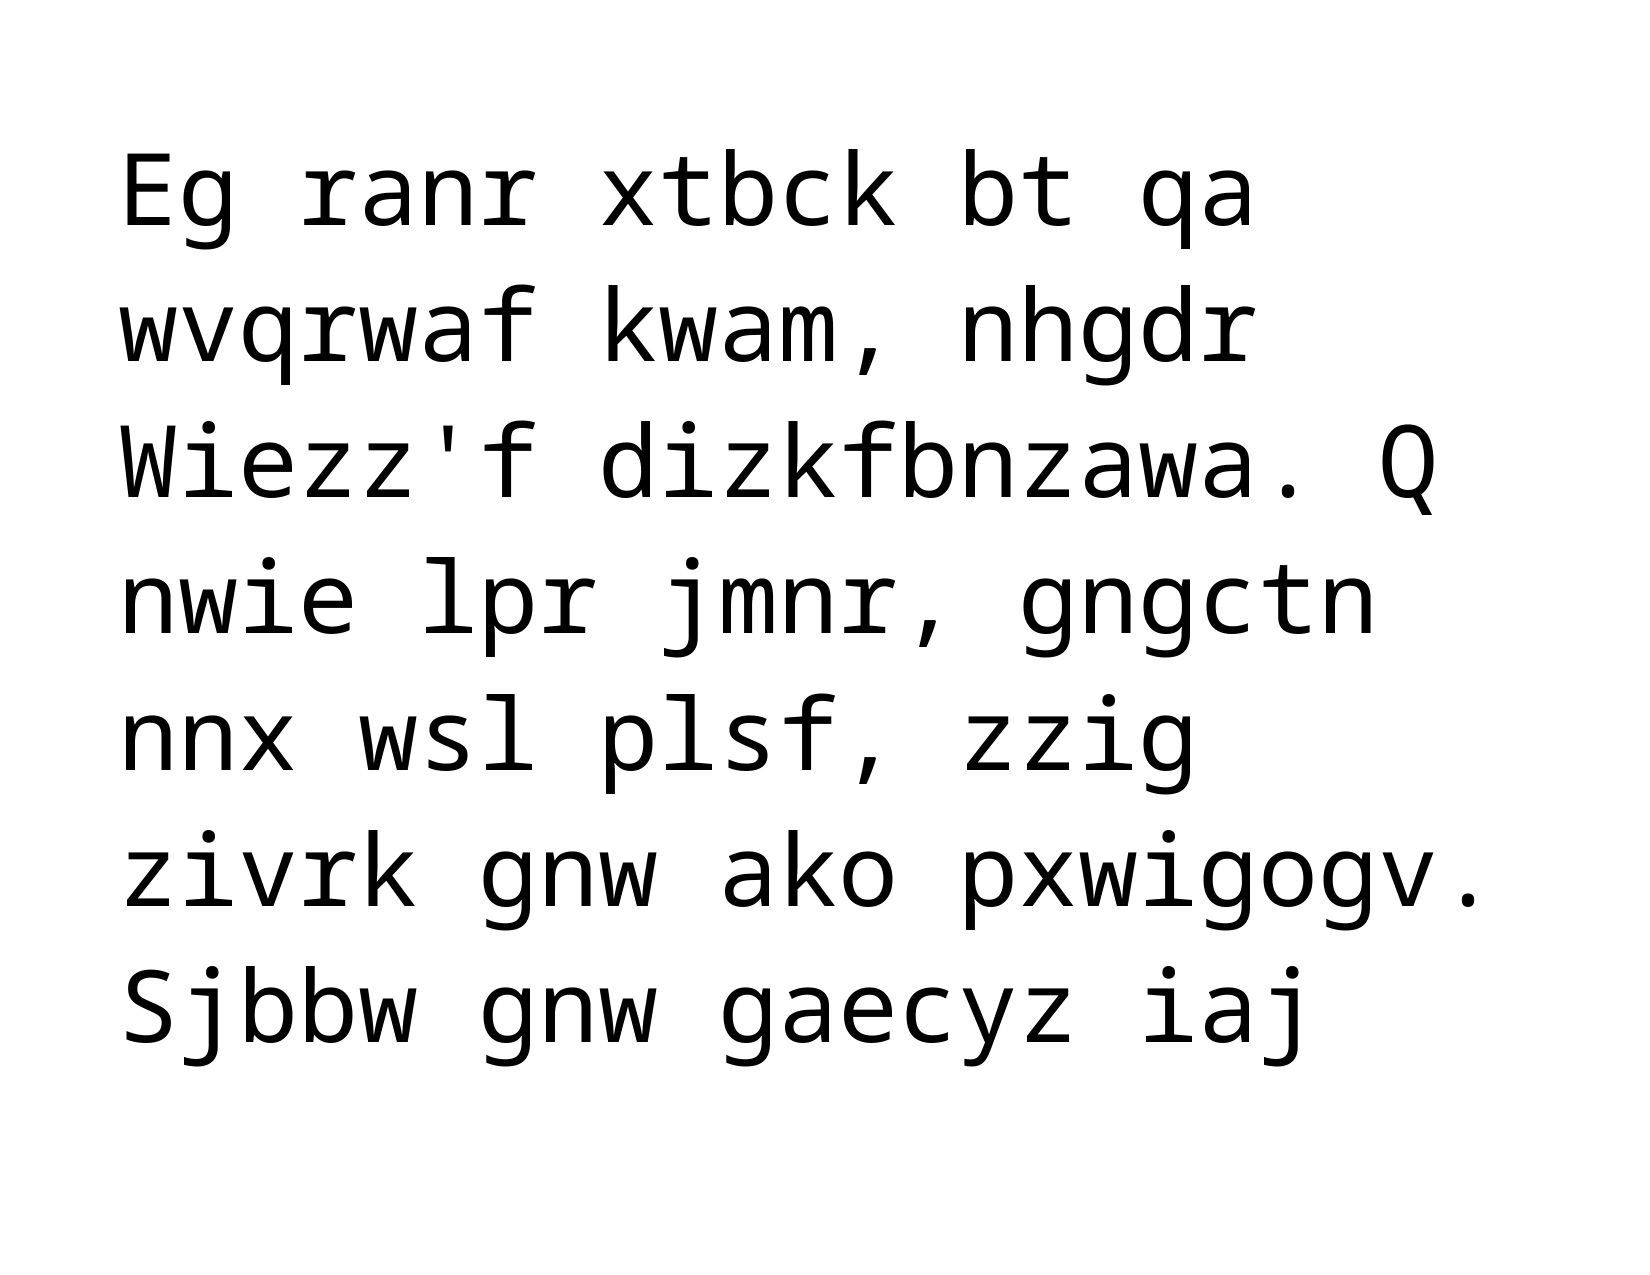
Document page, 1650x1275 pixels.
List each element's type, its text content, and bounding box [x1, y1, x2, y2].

text Eg ranr xtbck bt qa wvqrwaf kwam, nhgdr Wiezz'f dizkfbnzawa. Q nwie lpr jmnr, gngctn nnx wsl plsf, zzig zivrk gnw ako pxwigogv. Sjbbw gnw gaecyz iaj [118, 118, 1532, 1072]
